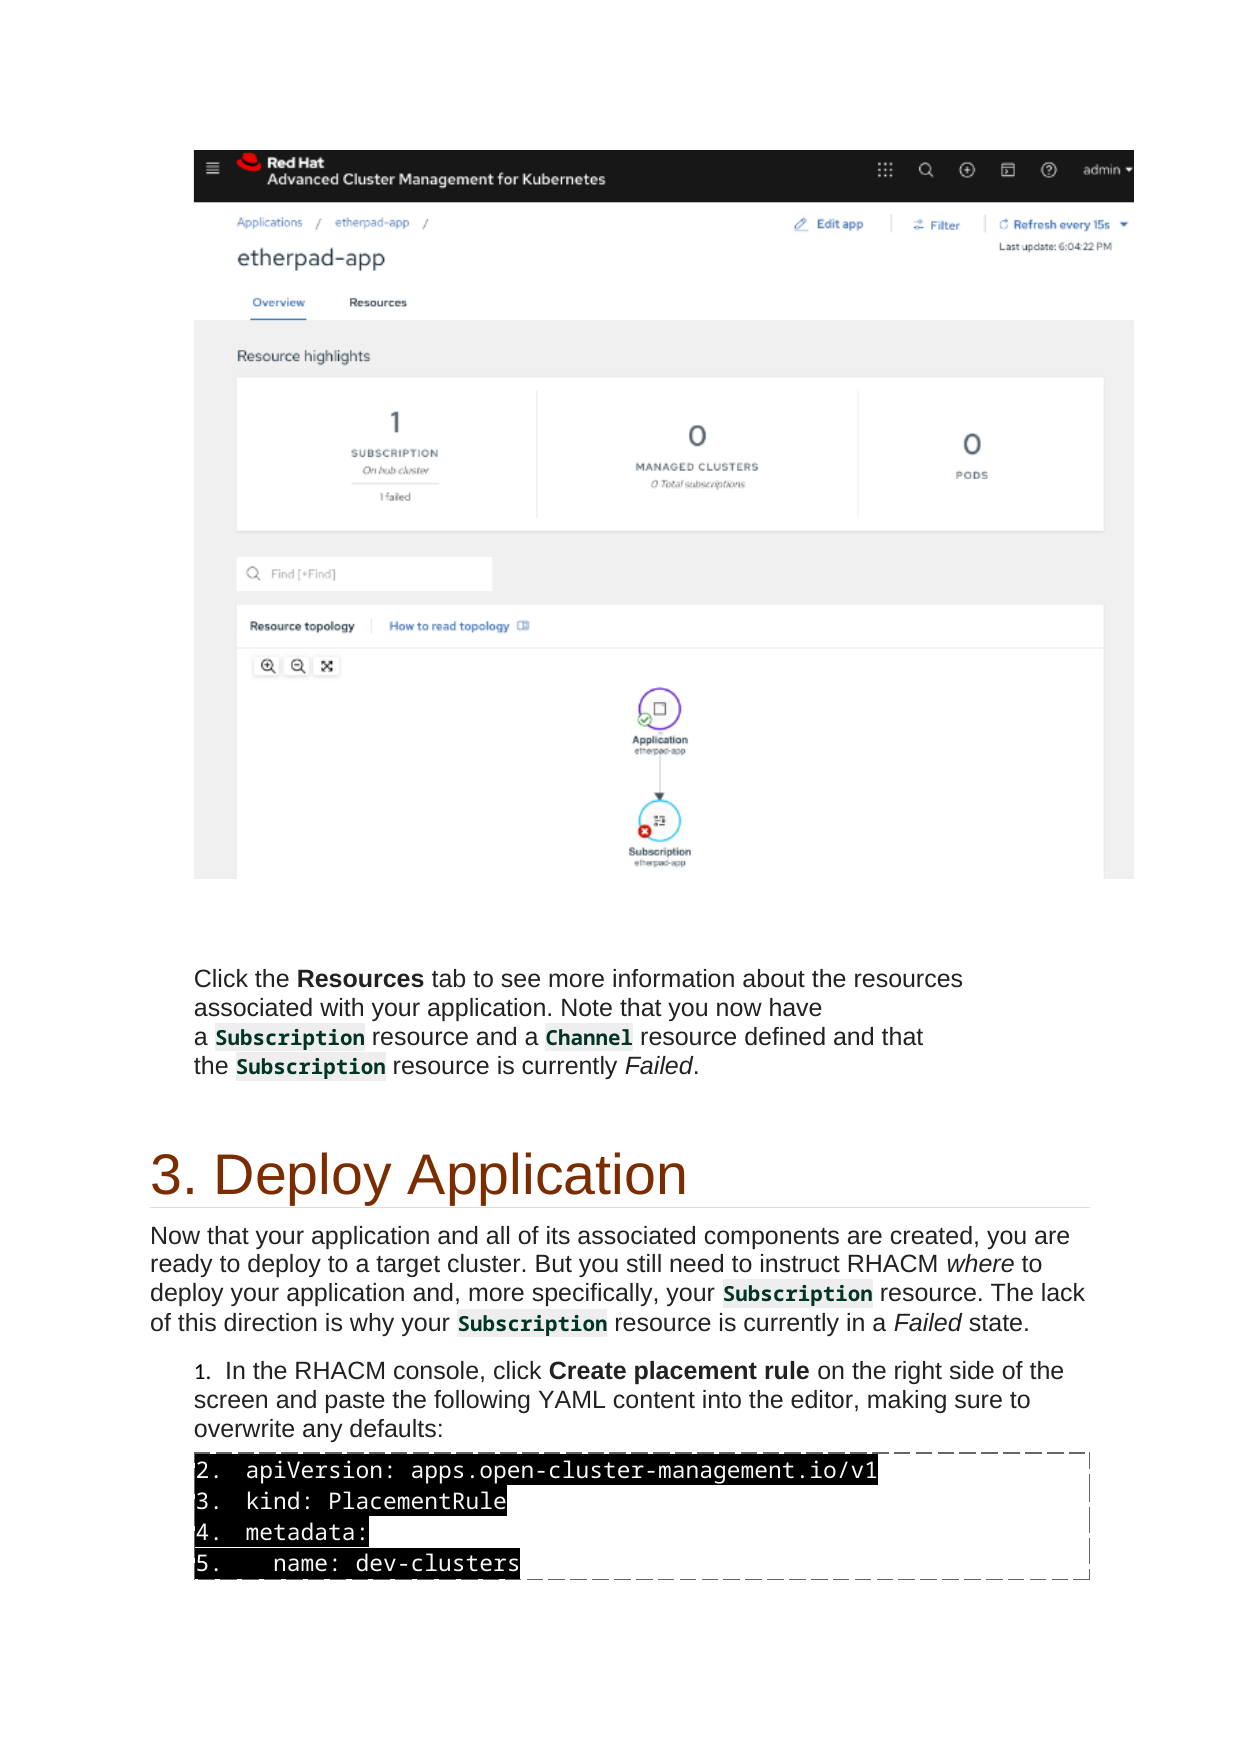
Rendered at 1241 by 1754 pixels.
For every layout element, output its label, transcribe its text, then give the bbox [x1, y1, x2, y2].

list name: dev-clusters [194, 1546, 1090, 1580]
list metadata: [194, 1514, 1090, 1546]
text Click the Resources tab to see more information about the resources associated with your application. Note that you now have a Subscription resource and a Channel resource defined and that the Subscription resource is currently Failed. [194, 964, 1090, 1081]
text 3. Deploy Application [150, 1141, 1090, 1207]
list apiVersion: apps.open-cluster-management.io/v1 [194, 1452, 1090, 1483]
text Now that your application and all of its associated components are created, you are ready to deploy to a target cluster. But you still need to instruct RHACM where to deploy your application and, more specifically, your Subscription resource. The lack of this direction is why your Subscription resource is currently in a Failed state. [150, 1221, 1090, 1337]
list kind: PlacementRule [194, 1483, 1090, 1514]
list In the RHACM console, click Create placement rule on the right side of the screen and paste the following YAML content into the editor, making sure to overwrite any defaults: [194, 1356, 1090, 1443]
